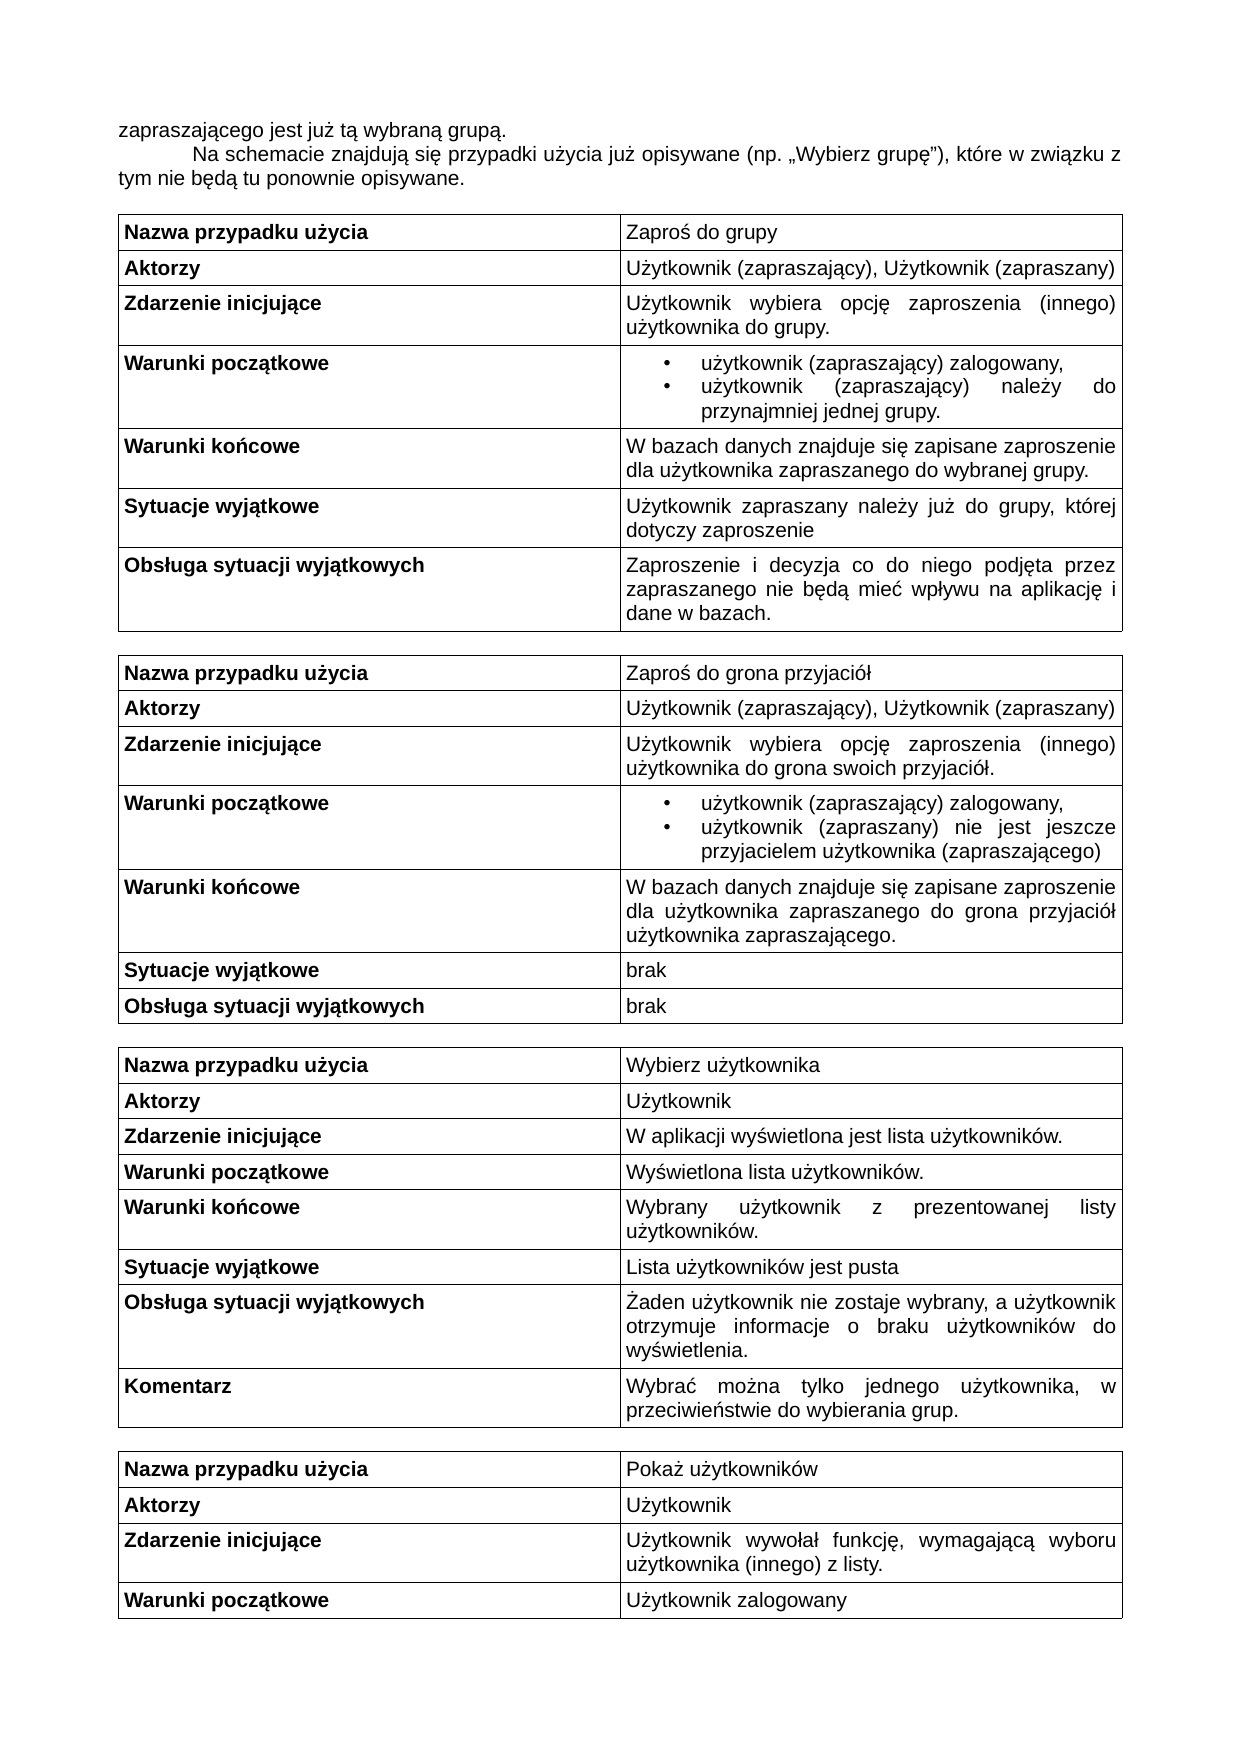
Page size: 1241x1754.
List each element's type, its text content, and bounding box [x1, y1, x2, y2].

table_header Nazwa przypadku użycia [119, 215, 620, 249]
table_header Nazwa przypadku użycia [119, 656, 620, 690]
table_cell Zdarzenie inicjujące [119, 1524, 620, 1582]
table_cell Obsługa sytuacji wyjątkowych [119, 548, 620, 631]
table_cell Żaden użytkownik nie zostaje wybrany, a użytkownik otrzymuje informacje o braku użytkowników do wyświetlenia. [621, 1285, 1122, 1368]
table_header Zaproś do grona przyjaciół [621, 656, 1122, 690]
table_cell Warunki początkowe [119, 1155, 620, 1189]
table_cell Komentarz [119, 1369, 620, 1427]
text Na schemacie znajdują się przypadki użycia już opisywane (np. „Wybierz grupę”), które w związku z tym nie będą tu ponownie opisywane. [118, 142, 1122, 190]
table_header Nazwa przypadku użycia [119, 1048, 620, 1083]
table_cell Użytkownik zalogowany [621, 1583, 1122, 1617]
table_cell Warunki końcowe [119, 1190, 620, 1249]
table_cell Warunki początkowe [119, 346, 620, 428]
table_cell Sytuacje wyjątkowe [119, 1250, 620, 1284]
table_header Wybierz użytkownika [621, 1048, 1122, 1083]
table_cell Lista użytkowników jest pusta [621, 1250, 1122, 1284]
table_cell Użytkownik [621, 1084, 1122, 1118]
table_cell Obsługa sytuacji wyjątkowych [119, 1285, 620, 1368]
table_cell Warunki końcowe [119, 870, 620, 952]
table_cell Warunki początkowe [119, 786, 620, 869]
table_cell Aktorzy [119, 691, 620, 726]
table_cell W bazach danych znajduje się zapisane zaproszenie dla użytkownika zapraszanego do grona przyjaciół użytkownika zapraszającego. [621, 870, 1122, 952]
table_cell W aplikacji wyświetlona jest lista użytkowników. [621, 1119, 1122, 1154]
table_cell Obsługa sytuacji wyjątkowych [119, 989, 620, 1023]
table_cell brak [621, 989, 1122, 1023]
table_cell Zdarzenie inicjujące [119, 286, 620, 344]
table_cell W bazach danych znajduje się zapisane zaproszenie dla użytkownika zapraszanego do wybranej grupy. [621, 429, 1122, 488]
table_cell użytkownik (zapraszający) zalogowany, użytkownik (zapraszany) nie jest jeszcze przyjacielem użytkownika (zapraszającego) [621, 786, 1122, 869]
table_cell Użytkownik wywołał funkcję, wymagającą wyboru użytkownika (innego) z listy. [621, 1524, 1122, 1582]
table_cell Warunki początkowe [119, 1583, 620, 1617]
table_cell Zaproszenie i decyzja co do niego podjęta przez zapraszanego nie będą mieć wpływu na aplikację i dane w bazach. [621, 548, 1122, 631]
table_cell Wybrany użytkownik z prezentowanej listy użytkowników. [621, 1190, 1122, 1249]
table_cell Użytkownik zapraszany należy już do grupy, której dotyczy zaproszenie [621, 489, 1122, 547]
table_cell Użytkownik [621, 1488, 1122, 1522]
table_cell Warunki końcowe [119, 429, 620, 488]
table_cell Użytkownik (zapraszający), Użytkownik (zapraszany) [621, 691, 1122, 726]
table_cell użytkownik (zapraszający) zalogowany, użytkownik (zapraszający) należy do przynajmniej jednej grupy. [621, 346, 1122, 428]
text zapraszającego jest już tą wybraną grupą. [118, 118, 1122, 142]
table_cell Zdarzenie inicjujące [119, 1119, 620, 1154]
table_cell Użytkownik (zapraszający), Użytkownik (zapraszany) [621, 251, 1122, 285]
table_cell Sytuacje wyjątkowe [119, 953, 620, 988]
table_header Pokaż użytkowników [621, 1452, 1122, 1487]
table_cell Sytuacje wyjątkowe [119, 489, 620, 547]
table_cell Aktorzy [119, 1488, 620, 1522]
table_cell Użytkownik wybiera opcję zaproszenia (innego) użytkownika do grupy. [621, 286, 1122, 344]
table_cell Aktorzy [119, 1084, 620, 1118]
table_cell Wybrać można tylko jednego użytkownika, w przeciwieństwie do wybierania grup. [621, 1369, 1122, 1427]
table_cell brak [621, 953, 1122, 988]
table_cell Wyświetlona lista użytkowników. [621, 1155, 1122, 1189]
table_header Nazwa przypadku użycia [119, 1452, 620, 1487]
table_cell Zdarzenie inicjujące [119, 727, 620, 785]
table_header Zaproś do grupy [621, 215, 1122, 249]
table_cell Aktorzy [119, 251, 620, 285]
table_cell Użytkownik wybiera opcję zaproszenia (innego) użytkownika do grona swoich przyjaciół. [621, 727, 1122, 785]
